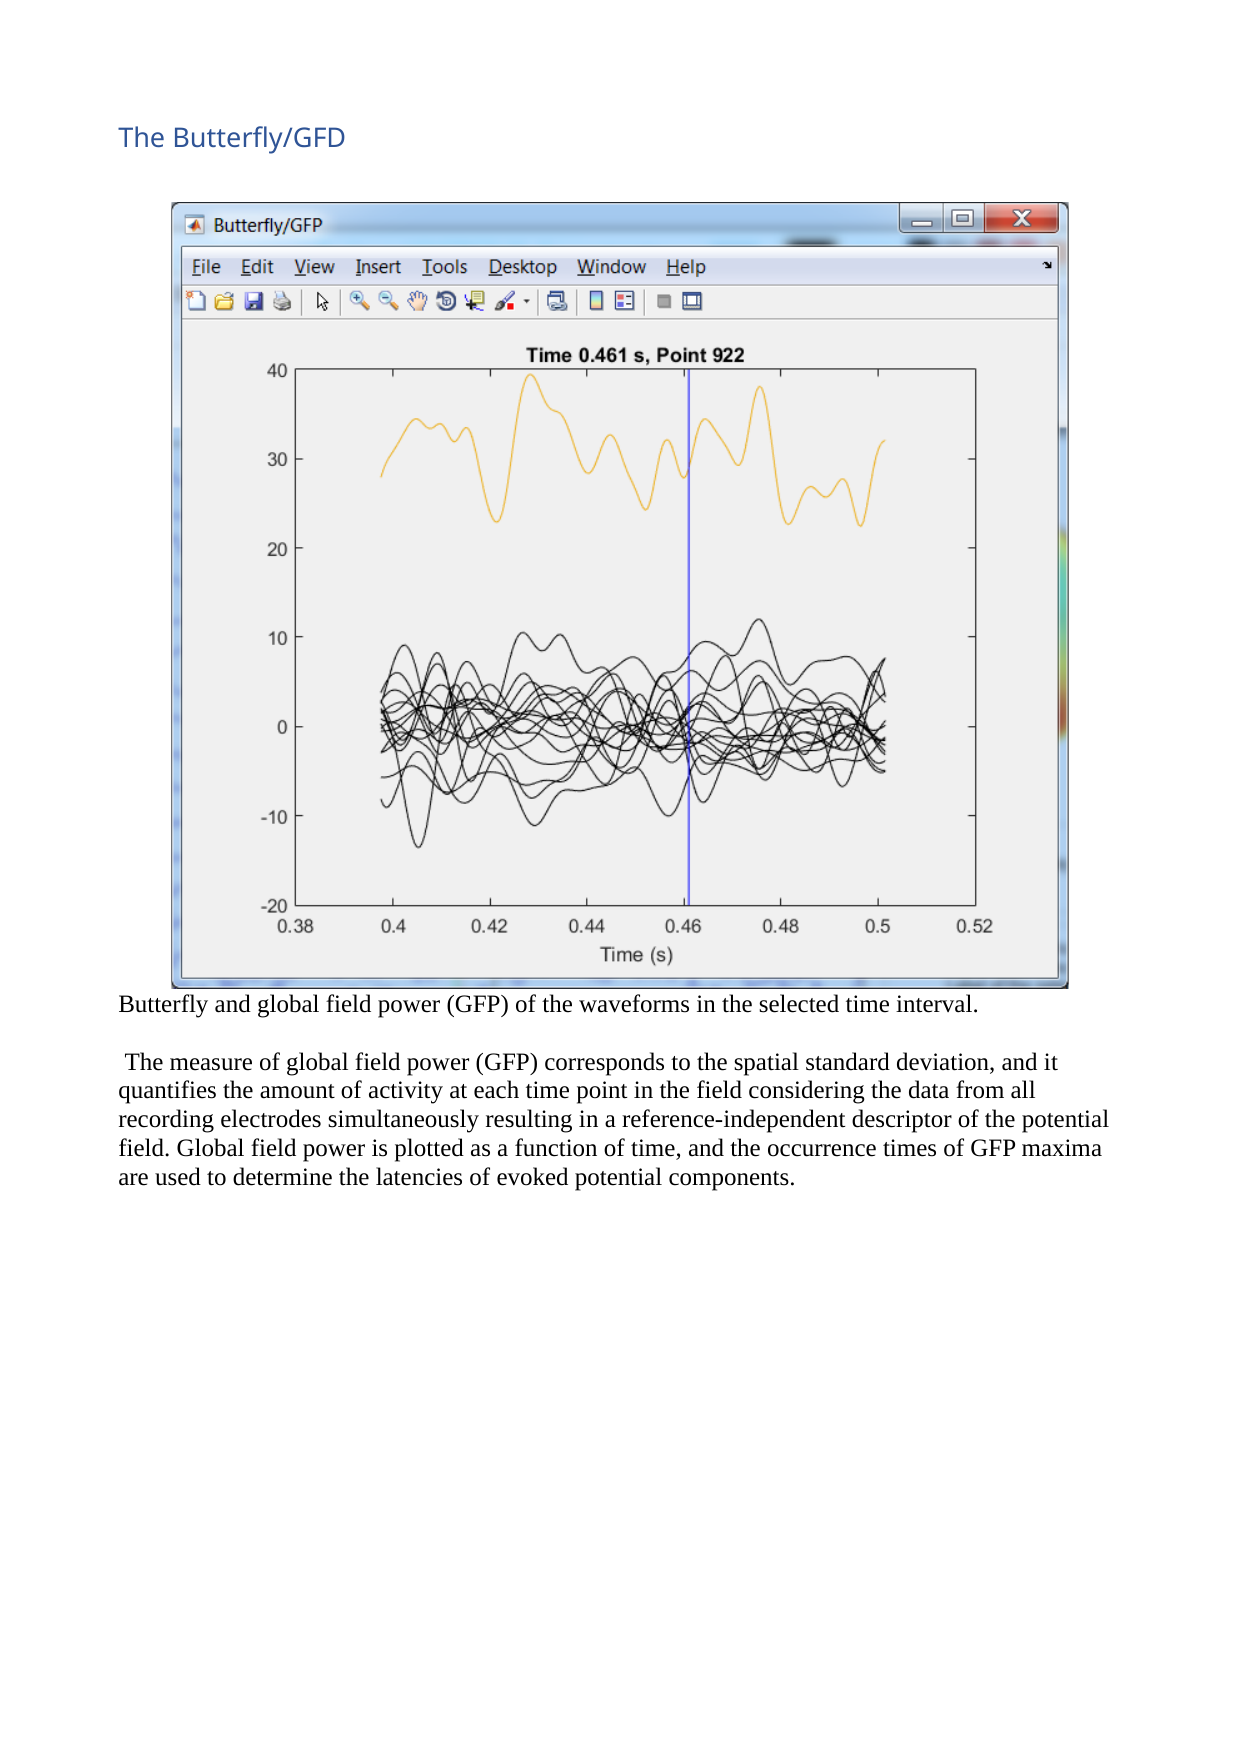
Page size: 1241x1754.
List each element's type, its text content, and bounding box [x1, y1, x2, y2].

text Butterfly and global field power (GFP) of the waveforms in the selected time interval. [118, 184, 1122, 1018]
text The measure of global field power (GFP) corresponds to the spatial standard deviation, and it quantifies the amount of activity at each time point in the field considering the data from all recording electrodes simultaneously resulting in a reference-independent descriptor of the potential field. Global field power is plotted as a function of time, and the occurrence times of GFP maxima are used to determine the latencies of evoked potential components. [118, 1047, 1122, 1190]
subtitle The Butterfly/GFD [118, 118, 1122, 155]
